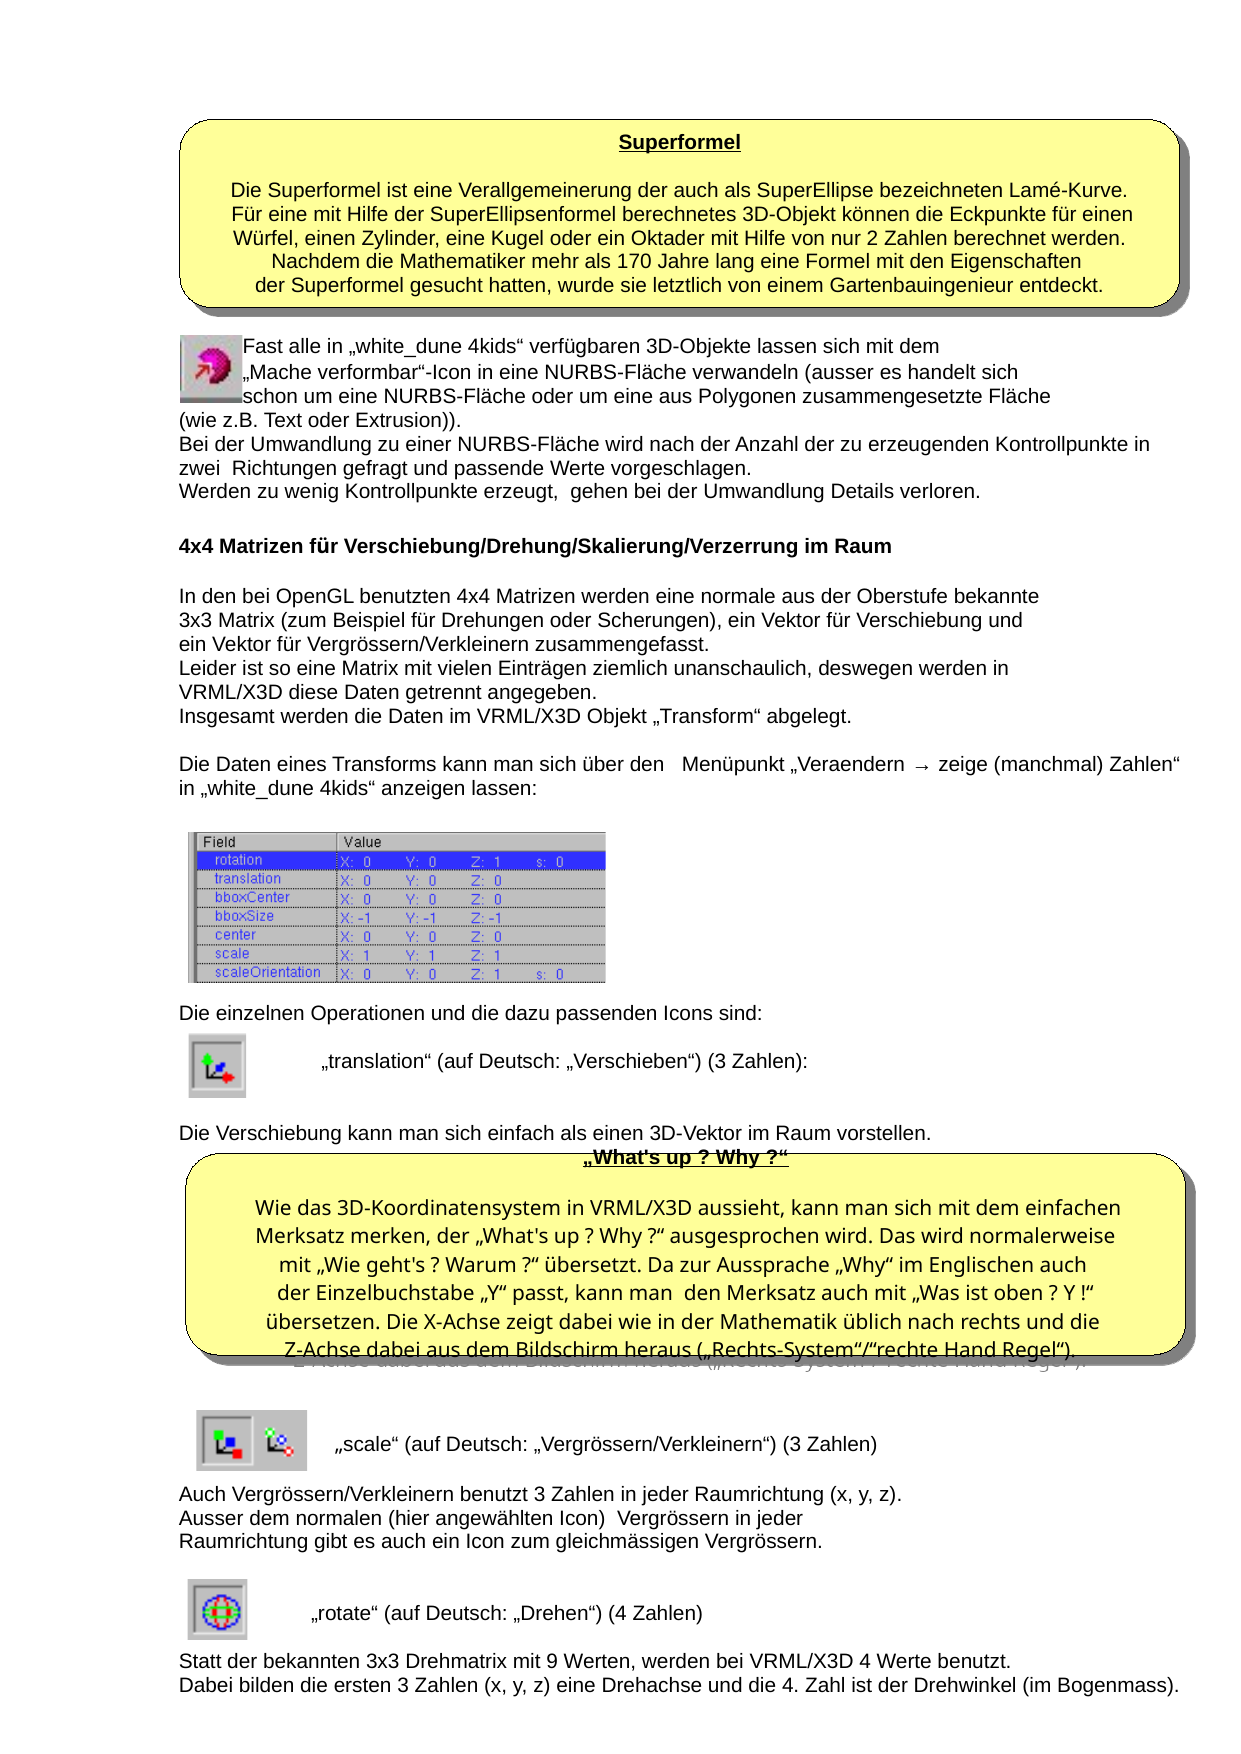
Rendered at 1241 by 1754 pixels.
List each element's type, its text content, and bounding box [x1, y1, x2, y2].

text „rotate“ (auf Deutsch: „Drehen“) (4 Zahlen) [248, 1601, 1197, 1625]
text ein Vektor für Vergrössern/Verkleinern zusammengefasst. [178, 632, 1197, 656]
text 3x3 Matrix (zum Beispiel für Drehungen oder Scherungen), ein Vektor für Verschiebung und [178, 608, 1197, 632]
text „Mache verformbar“-Icon in eine NURBS-Fläche verwandeln (ausser es handelt sich [243, 359, 1197, 383]
text 4x4 Matrizen für Verschiebung/Drehung/Skalierung/Verzerrung im Raum [178, 532, 1197, 560]
text Werden zu wenig Kontrollpunkte erzeugt, gehen bei der Umwandlung Details verloren. [178, 479, 1197, 503]
text Fast alle in „white_dune 4kids“ verfügbaren 3D-Objekte lassen sich mit dem [178, 331, 1197, 359]
text Dabei bilden die ersten 3 Zahlen (x, y, z) eine Drehachse und die 4. Zahl ist der Drehwinkel (im Bogenmass). [178, 1673, 1197, 1697]
text Leider ist so eine Matrix mit vielen Einträgen ziemlich unanschaulich, deswegen werden in [178, 656, 1197, 680]
picture [187, 1579, 248, 1640]
text Die Verschiebung kann man sich einfach als einen 3D-Vektor im Raum vorstellen. [178, 1121, 1197, 1144]
text Auch Vergrössern/Verkleinern benutzt 3 Zahlen in jeder Raumrichtung (x, y, z). [178, 1481, 1197, 1505]
picture [196, 1410, 308, 1471]
text Bei der Umwandlung zu einer NURBS-Fläche wird nach der Anzahl der zu erzeugenden Kontrollpunkte in zwei Richtungen gefragt und passende Werte vorgeschlagen. [178, 431, 1197, 479]
text Ausser dem normalen (hier angewählten Icon) Vergrössern in jeder [178, 1505, 1197, 1529]
picture [180, 335, 243, 403]
text (wie z.B. Text oder Extrusion)). [178, 407, 1197, 431]
text Die Daten eines Transforms kann man sich über den Menüpunkt „Veraendern → zeige (manchmal) Zahlen“ in „white_dune 4kids“ anzeigen lassen: [178, 752, 1197, 800]
text Insgesamt werden die Daten im VRML/X3D Objekt „Transform“ abgelegt. [178, 704, 1197, 728]
text „scale“ (auf Deutsch: „Vergrössern/Verkleinern“) (3 Zahlen) [308, 1429, 1197, 1457]
text In den bei OpenGL benutzten 4x4 Matrizen werden eine normale aus der Oberstufe bekannte [178, 584, 1197, 608]
picture [188, 1033, 247, 1098]
text Raumrichtung gibt es auch ein Icon zum gleichmässigen Vergrössern. [178, 1529, 1197, 1553]
text „translation“ (auf Deutsch: „Verschieben“) (3 Zahlen): [247, 1049, 1197, 1073]
text schon um eine NURBS-Fläche oder um eine aus Polygonen zusammengesetzte Fläche [178, 383, 1197, 407]
text Statt der bekannten 3x3 Drehmatrix mit 9 Werten, werden bei VRML/X3D 4 Werte benutzt. [178, 1649, 1197, 1673]
text Die einzelnen Operationen und die dazu passenden Icons sind: [178, 1001, 1197, 1025]
text VRML/X3D diese Daten getrennt angegeben. [178, 680, 1197, 704]
picture [188, 832, 606, 983]
